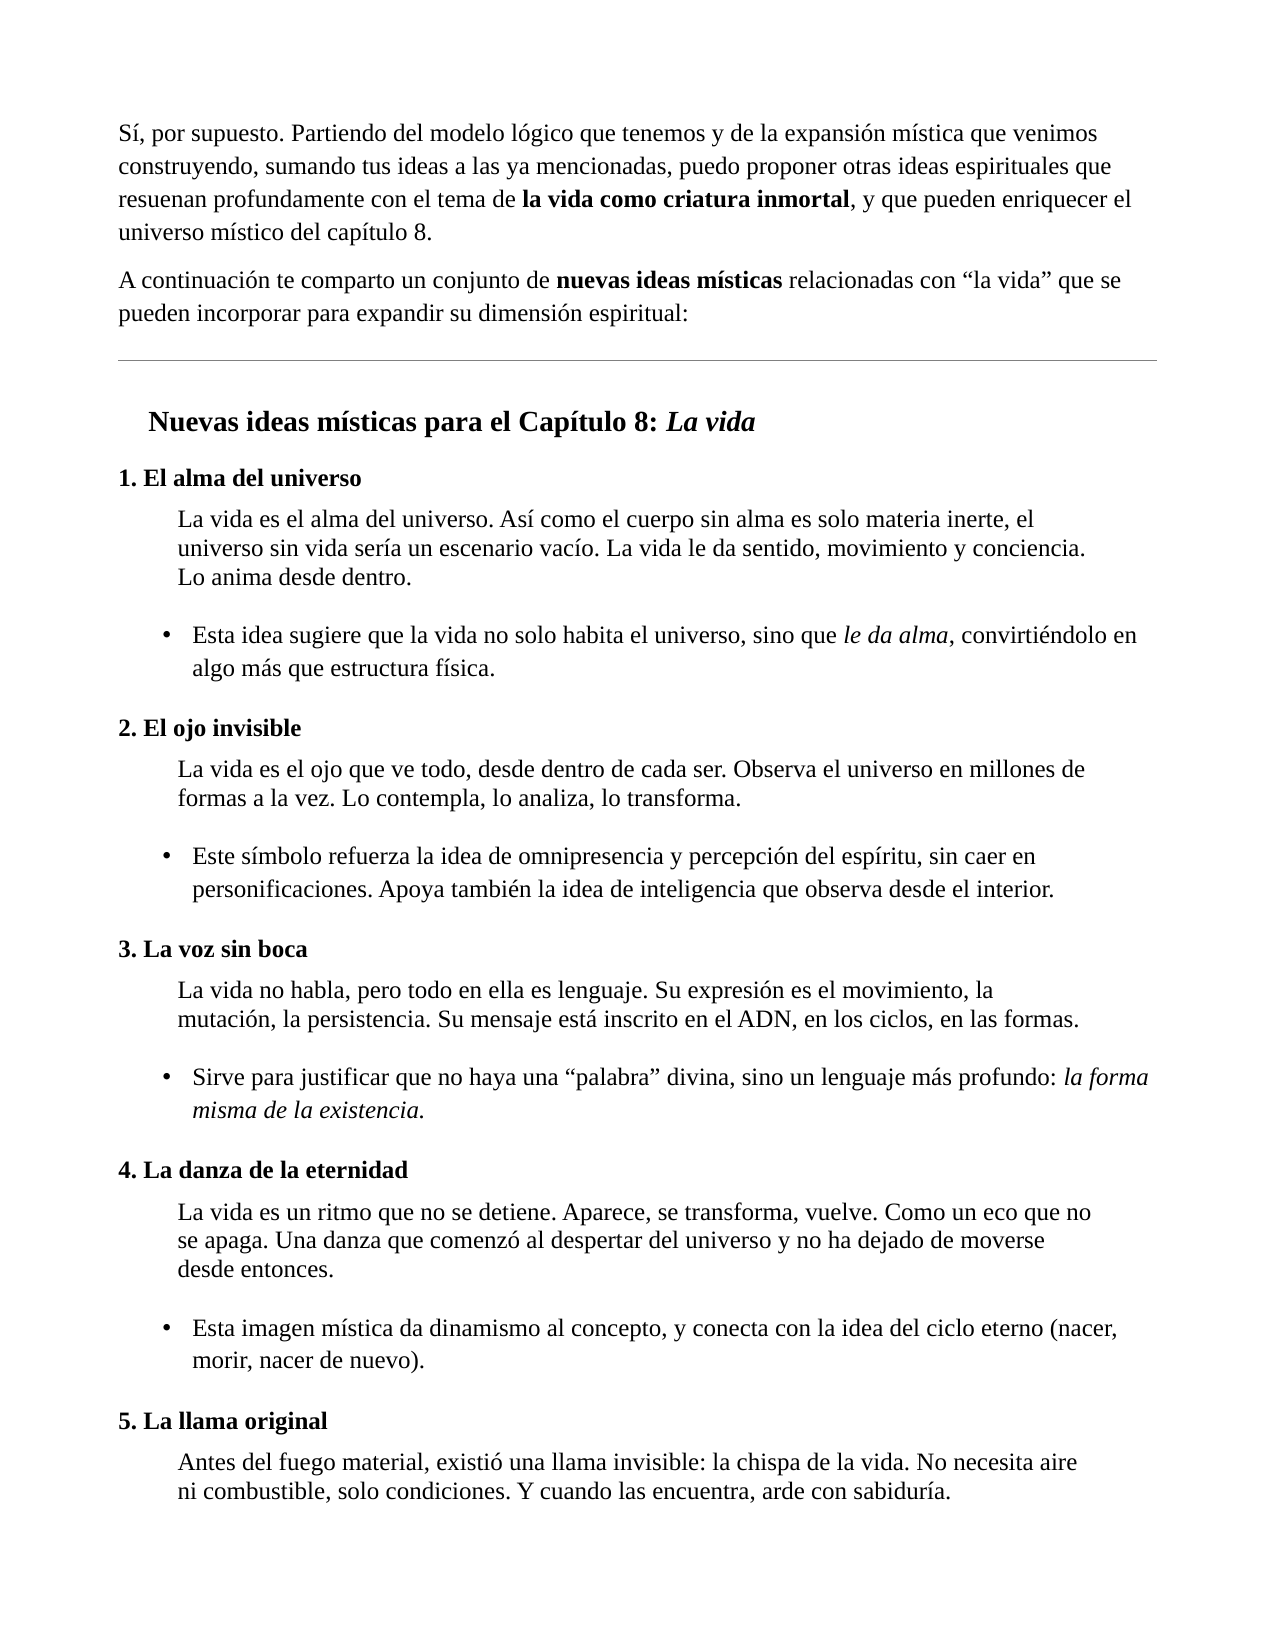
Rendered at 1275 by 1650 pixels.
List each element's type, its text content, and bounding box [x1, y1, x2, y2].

subtitle 4. La danza de la eternidad [118, 1156, 1157, 1184]
text La vida no habla, pero todo en ella es lenguaje. Su expresión es el movimiento, la mutación, la persistencia. Su mensaje está inscrito en el ADN, en los ciclos, en las formas. [177, 976, 1098, 1033]
text Antes del fuego material, existió una llama invisible: la chispa de la vida. No necesita aire ni combustible, solo condiciones. Y cuando las encuentra, arde con sabiduría. [177, 1447, 1098, 1504]
text Sí, por supuesto. Partiendo del modelo lógico que tenemos y de la expansión mística que venimos construyendo, sumando tus ideas a las ya mencionadas, puedo proponer otras ideas espirituales que resuenan profundamente con el tema de la vida como criatura inmortal, y que pueden enriquecer el universo místico del capítulo 8. [118, 118, 1157, 246]
list Sirve para justificar que no haya una “palabra” divina, sino un lenguaje más profundo: la forma misma de la existencia. [162, 1062, 1157, 1124]
list Esta imagen mística da dinamismo al concepto, y conecta con la idea del ciclo eterno (nacer, morir, nacer de nuevo). [162, 1313, 1157, 1374]
text A continuación te comparto un conjunto de nuevas ideas místicas relacionadas con “la vida” que se pueden incorporar para expandir su dimensión espiritual: [118, 265, 1157, 327]
text La vida es el alma del universo. Así como el cuerpo sin alma es solo materia inerte, el universo sin vida sería un escenario vacío. La vida le da sentido, movimiento y conciencia. Lo anima desde dentro. [177, 504, 1098, 590]
subtitle 5. La llama original [118, 1406, 1157, 1434]
subtitle 1. El alma del universo [118, 463, 1157, 492]
list Este símbolo refuerza la idea de omnipresencia y percepción del espíritu, sin caer en personificaciones. Apoya también la idea de inteligencia que observa desde el interior. [162, 841, 1157, 903]
subtitle 🔮 Nuevas ideas místicas para el Capítulo 8: La vida [118, 404, 1157, 438]
text La vida es un ritmo que no se detiene. Aparece, se transforma, vuelve. Como un eco que no se apaga. Una danza que comenzó al despertar del universo y no ha dejado de moverse desde entonces. [177, 1197, 1098, 1283]
text La vida es el ojo que ve todo, desde dentro de cada ser. Observa el universo en millones de formas a la vez. Lo contempla, lo analiza, lo transforma. [177, 754, 1098, 812]
subtitle 2. El ojo invisible [118, 713, 1157, 742]
list Esta idea sugiere que la vida no solo habita el universo, sino que le da alma, convirtiéndolo en algo más que estructura física. [162, 620, 1157, 682]
subtitle 3. La voz sin boca [118, 934, 1157, 963]
